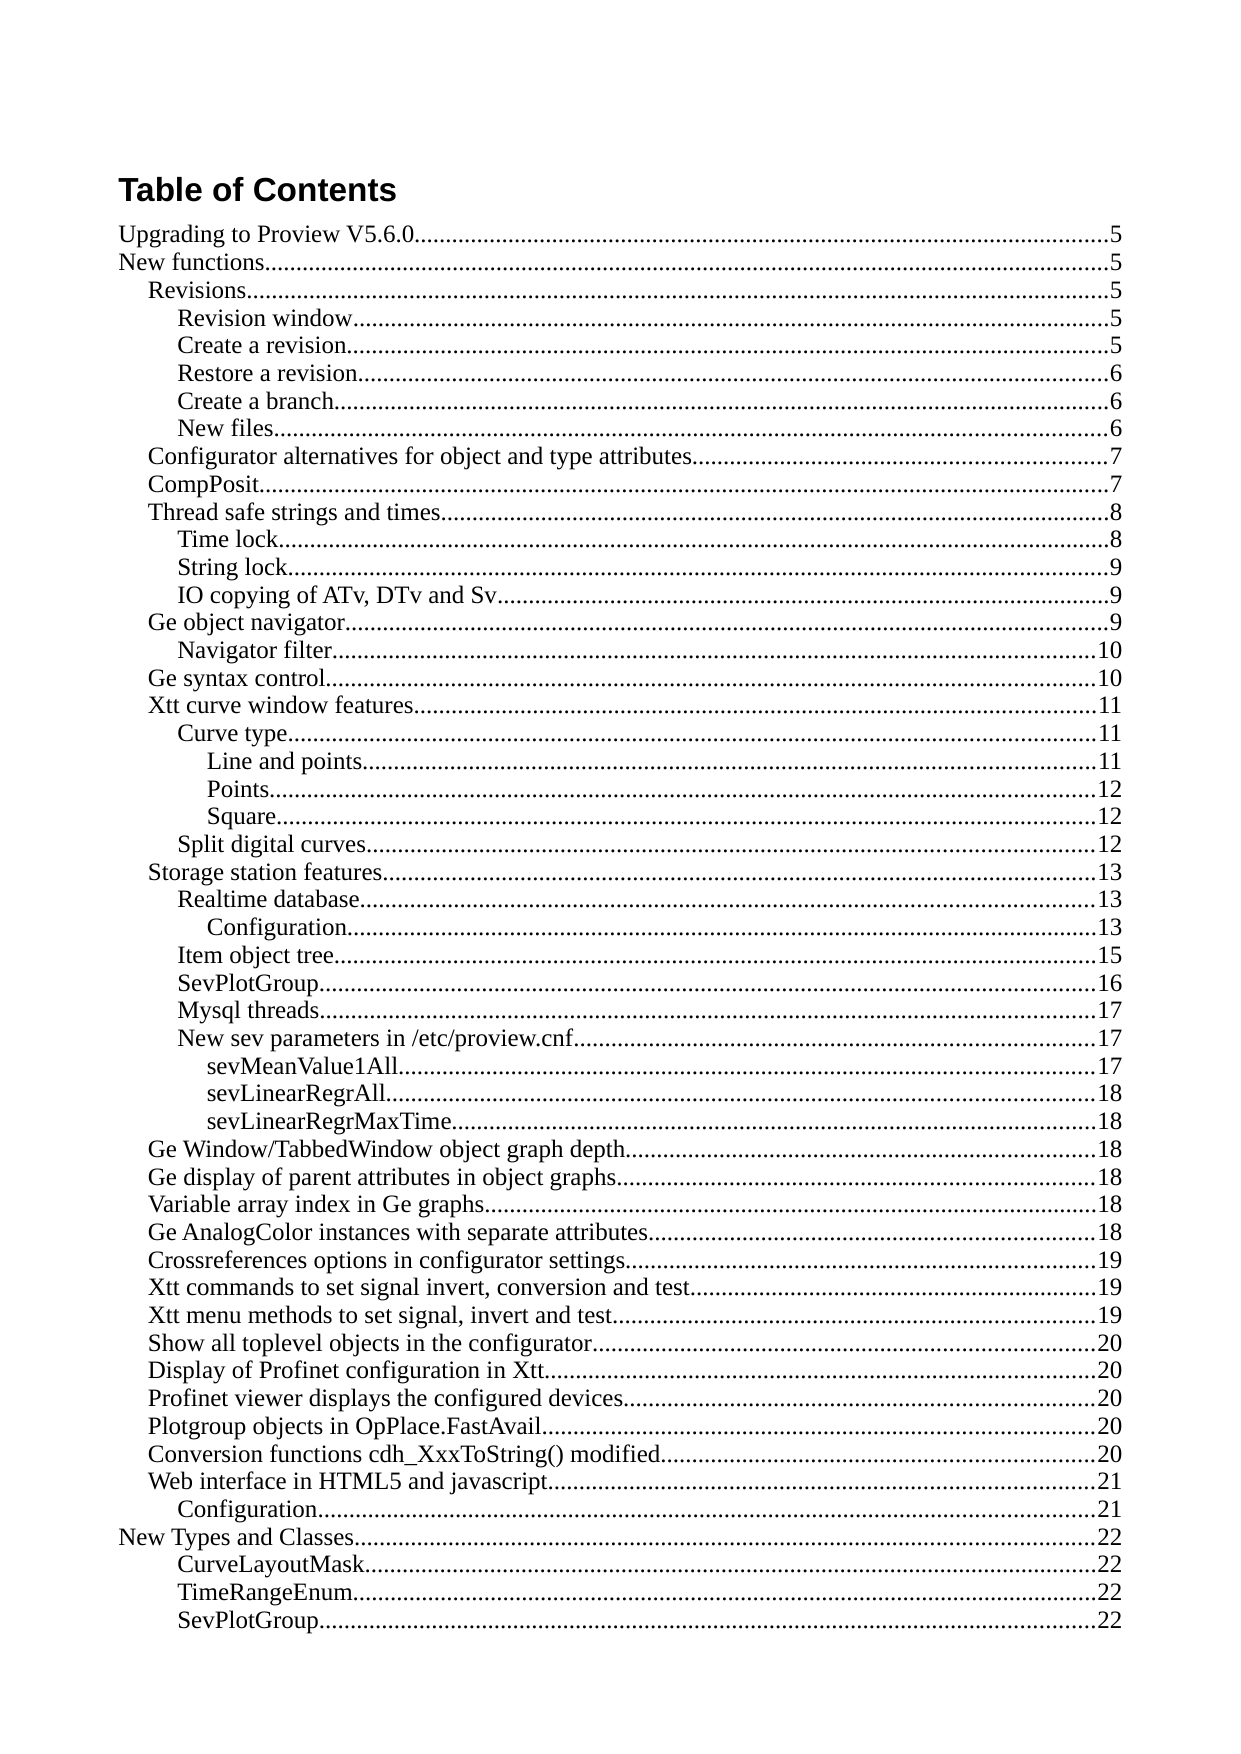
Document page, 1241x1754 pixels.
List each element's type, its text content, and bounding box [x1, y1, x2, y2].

text Ge AnalogColor instances with separate attributes 18 [148, 1218, 1122, 1246]
text Ge object navigator 9 [148, 608, 1122, 636]
text Points 12 [207, 775, 1122, 802]
text Time lock 8 [177, 525, 1122, 553]
text Ge display of parent attributes in object graphs 18 [148, 1163, 1122, 1190]
text Create a branch 6 [177, 387, 1122, 414]
text IO copying of ATv, DTv and Sv 9 [177, 581, 1122, 608]
text Ge syntax control 10 [148, 664, 1122, 692]
text Item object tree 15 [177, 941, 1122, 969]
text Configuration 21 [177, 1495, 1122, 1523]
text Xtt commands to set signal invert, conversion and test 19 [148, 1273, 1122, 1301]
text sevLinearRegrMaxTime 18 [207, 1107, 1122, 1135]
text SevPlotGroup 22 [177, 1606, 1122, 1634]
text New Types and Classes 22 [118, 1523, 1122, 1551]
text CompPosit 7 [148, 470, 1122, 498]
text Navigator filter 10 [177, 636, 1122, 664]
text Configurator alternatives for object and type attributes 7 [148, 442, 1122, 470]
text Web interface in HTML5 and javascript 21 [148, 1467, 1122, 1495]
text Crossreferences options in configurator settings 19 [148, 1246, 1122, 1273]
text Revisions 5 [148, 276, 1122, 304]
text sevLinearRegrAll 18 [207, 1079, 1122, 1107]
text Upgrading to Proview V5.6.0 5 [118, 221, 1122, 248]
text Thread safe strings and times 8 [148, 498, 1122, 525]
text Plotgroup objects in OpPlace.FastAvail 20 [148, 1412, 1122, 1440]
text Create a revision 5 [177, 331, 1122, 359]
text Split digital curves 12 [177, 830, 1122, 858]
text Conversion functions cdh_XxxToString() modified 20 [148, 1440, 1122, 1467]
text New sev parameters in /etc/proview.cnf 17 [177, 1024, 1122, 1052]
text Square 12 [207, 802, 1122, 830]
text Show all toplevel objects in the configurator 20 [148, 1329, 1122, 1357]
text Variable array index in Ge graphs 18 [148, 1190, 1122, 1218]
text Xtt menu methods to set signal, invert and test 19 [148, 1301, 1122, 1329]
text Ge Window/TabbedWindow object graph depth 18 [148, 1135, 1122, 1163]
text Configuration 13 [207, 913, 1122, 941]
text Mysql threads 17 [177, 996, 1122, 1024]
text Display of Profinet configuration in Xtt 20 [148, 1357, 1122, 1384]
text Line and points 11 [207, 747, 1122, 775]
text String lock 9 [177, 553, 1122, 581]
subtitle Table of Contents [118, 171, 1122, 208]
text Curve type 11 [177, 719, 1122, 747]
text Profinet viewer displays the configured devices 20 [148, 1384, 1122, 1412]
text Restore a revision 6 [177, 359, 1122, 387]
text New functions 5 [118, 248, 1122, 276]
text Storage station features 13 [148, 858, 1122, 886]
text sevMeanValue1All 17 [207, 1052, 1122, 1079]
text Realtime database 13 [177, 886, 1122, 913]
text CurveLayoutMask 22 [177, 1551, 1122, 1578]
text Revision window 5 [177, 304, 1122, 331]
text SevPlotGroup 16 [177, 969, 1122, 996]
text TimeRangeEnum 22 [177, 1578, 1122, 1606]
text Xtt curve window features 11 [148, 692, 1122, 719]
text New files 6 [177, 414, 1122, 442]
